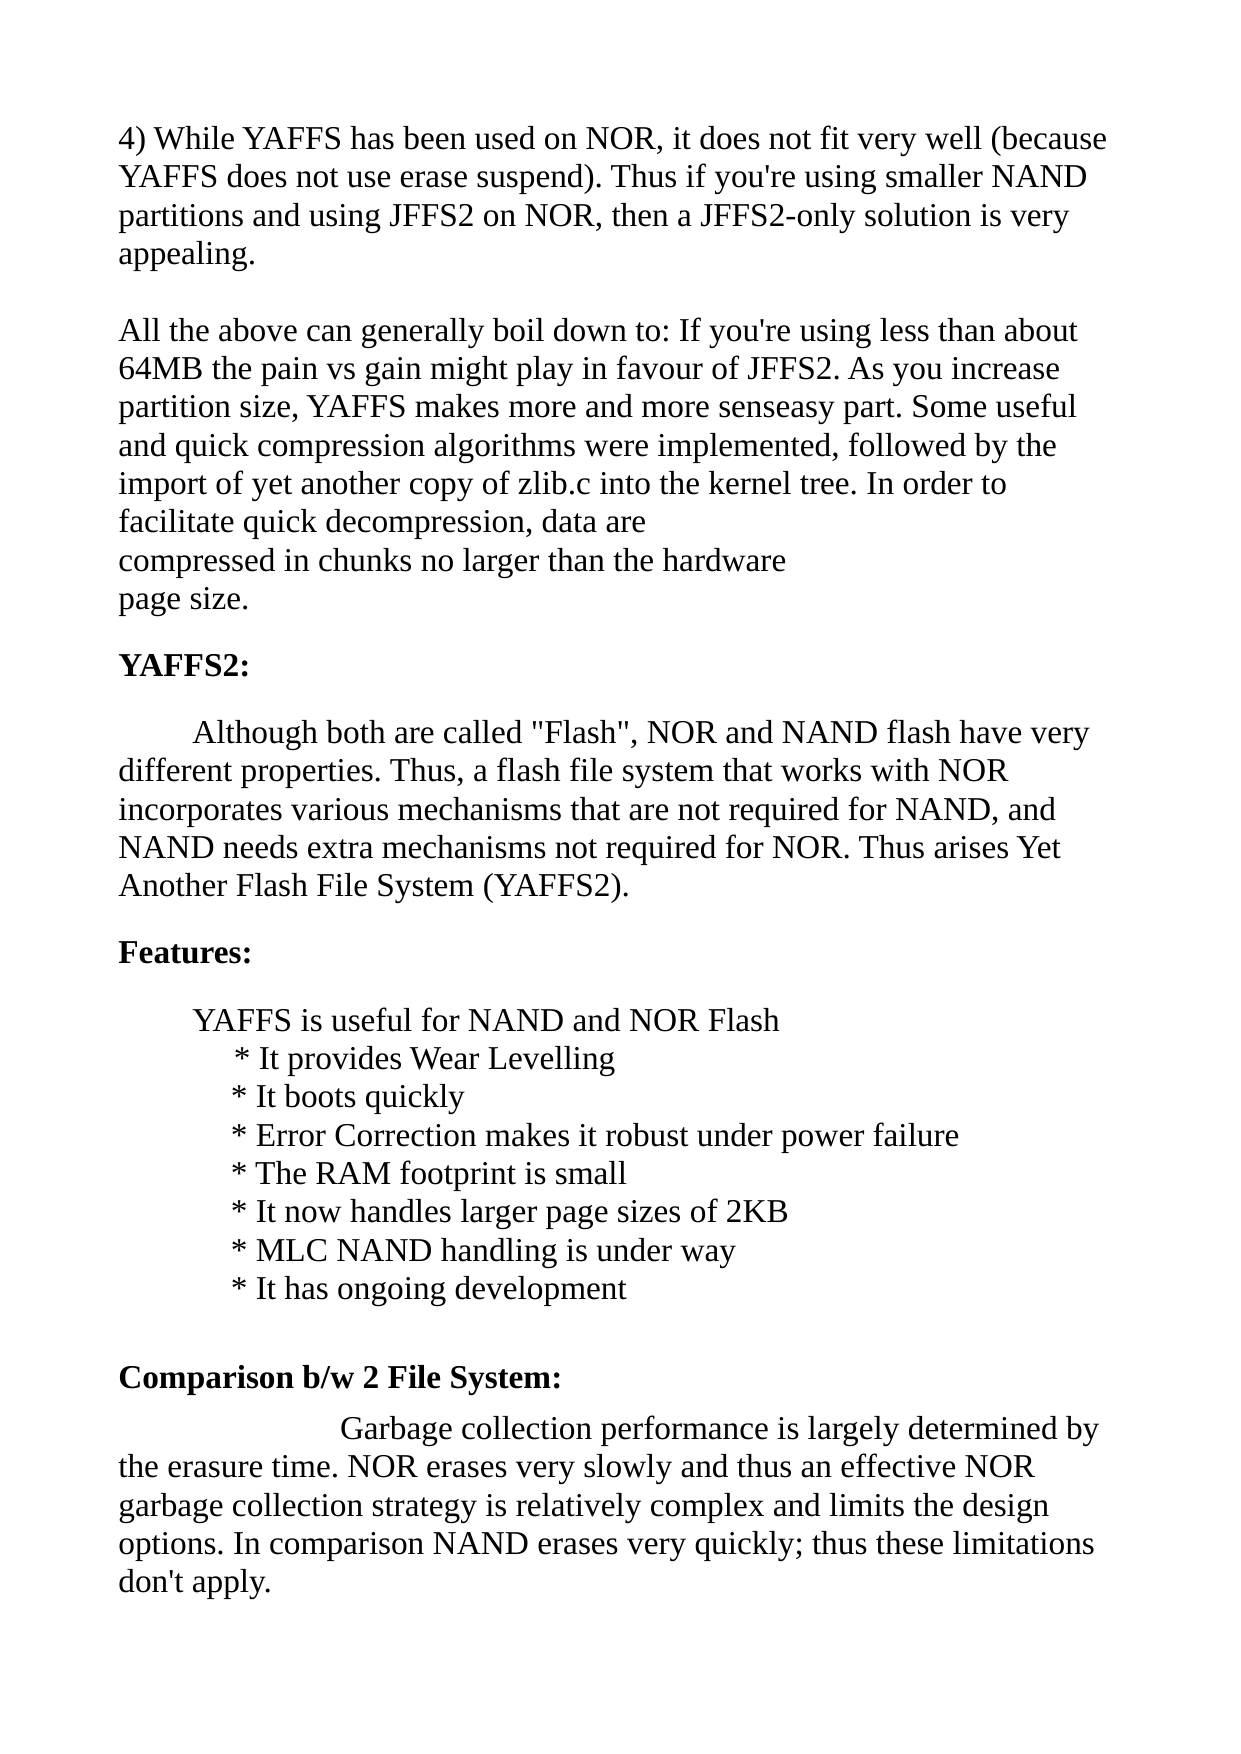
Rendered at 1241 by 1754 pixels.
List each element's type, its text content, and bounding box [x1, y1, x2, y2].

list * It has ongoing development [201, 1268, 1122, 1306]
text YAFFS is useful for NAND and NOR Flash [118, 1000, 1122, 1038]
text page size. [118, 578, 1122, 616]
list * The RAM footprint is small [201, 1153, 1122, 1191]
text 4) While YAFFS has been used on NOR, it does not fit very well (because YAFFS does not use erase suspend). Thus if you're using smaller NAND partitions and using JFFS2 on NOR, then a JFFS2-only solution is very appealing. All the above can generally boil down to: If you're using less than about 64MB the pain vs gain might play in favour of JFFS2. As you increase partition size, YAFFS makes more and more senseasy part. Some useful and quick compression algorithms were implemented, followed by the import of yet another copy of zlib.c into the kernel tree. In order to facilitate quick decompression, data are [118, 118, 1122, 540]
text Although both are called "Flash", NOR and NAND flash have very different properties. Thus, a flash file system that works with NOR incorporates various mechanisms that are not required for NAND, and NAND needs extra mechanisms not required for NOR. Thus arises Yet Another Flash File System (YAFFS2). [118, 712, 1122, 904]
text Garbage collection performance is largely determined by the erasure time. NOR erases very slowly and thus an effective NOR garbage collection strategy is relatively complex and limits the design options. In comparison NAND erases very quickly; thus these limitations don't apply. [118, 1408, 1122, 1600]
list * MLC NAND handling is under way [201, 1230, 1122, 1268]
text Comparison b/w 2 File System: [118, 1357, 1122, 1396]
list * It boots quickly [201, 1076, 1122, 1115]
list * Error Correction makes it robust under power failure [201, 1115, 1122, 1153]
text YAFFS2: [118, 645, 1122, 683]
text * It provides Wear Levelling [118, 1038, 1122, 1076]
text compressed in chunks no larger than the hardware [118, 540, 1122, 578]
text Features: [118, 933, 1122, 971]
list * It now handles larger page sizes of 2KB [201, 1191, 1122, 1230]
